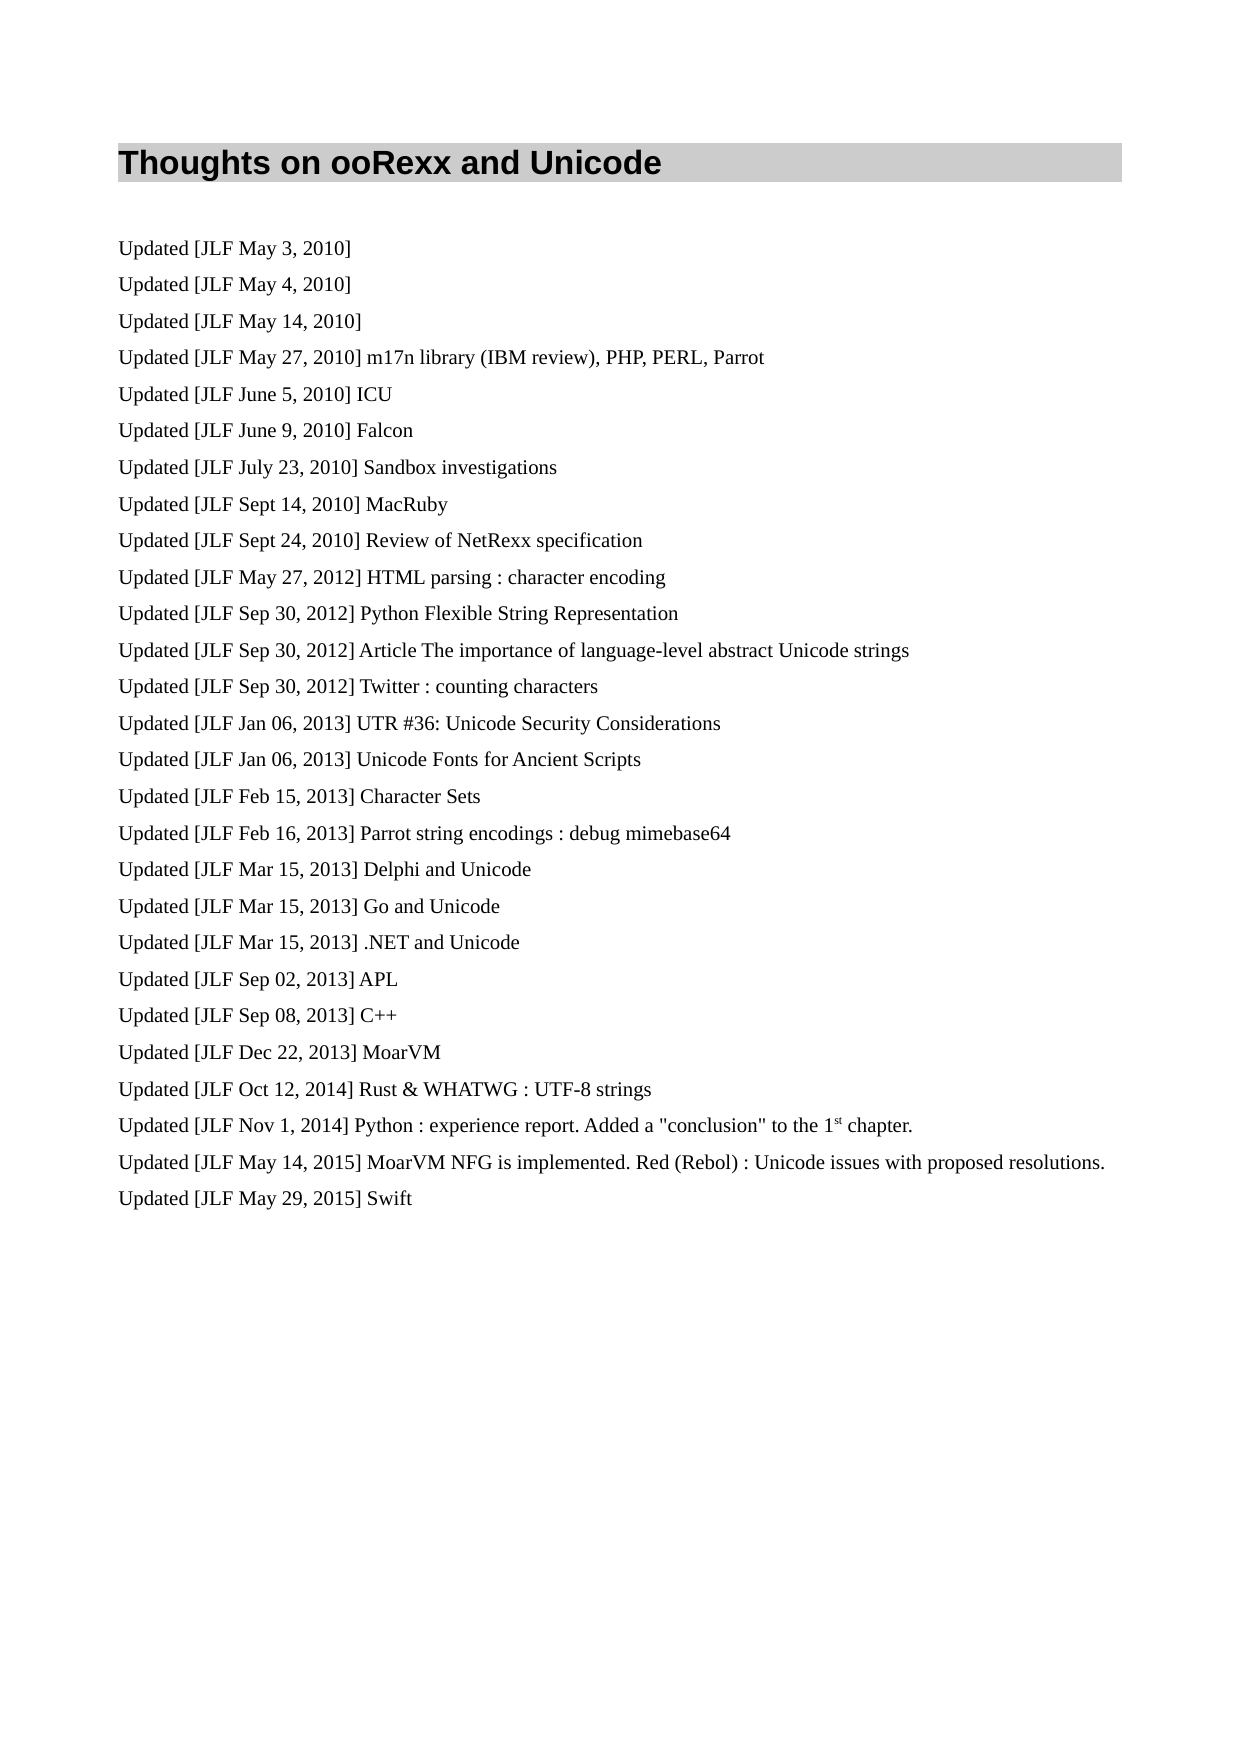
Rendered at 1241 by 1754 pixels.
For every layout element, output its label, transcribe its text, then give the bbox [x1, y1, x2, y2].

text Updated [JLF Feb 15, 2013] Character Sets [118, 784, 1122, 808]
text Updated [JLF Jan 06, 2013] Unicode Fonts for Ancient Scripts [118, 747, 1122, 771]
text Updated [JLF Sep 02, 2013] APL [118, 967, 1122, 991]
text Updated [JLF Jan 06, 2013] UTR #36: Unicode Security Considerations [118, 711, 1122, 735]
text Updated [JLF May 14, 2010] [118, 309, 1122, 333]
text Updated [JLF Sep 30, 2012] Twitter : counting characters [118, 674, 1122, 698]
text Updated [JLF Sep 30, 2012] Python Flexible String Representation [118, 601, 1122, 625]
text Updated [JLF Mar 15, 2013] Go and Unicode [118, 894, 1122, 918]
text Updated [JLF May 29, 2015] Swift [118, 1186, 1122, 1210]
text Updated [JLF June 9, 2010] Falcon [118, 418, 1122, 442]
text Updated [JLF May 27, 2012] HTML parsing : character encoding [118, 564, 1122, 589]
text Updated [JLF Dec 22, 2013] MoarVM [118, 1040, 1122, 1064]
text Updated [JLF May 14, 2015] MoarVM NFG is implemented. Red (Rebol) : Unicode issues with proposed resolutions. [118, 1149, 1122, 1174]
text Updated [JLF May 3, 2010] [118, 236, 1122, 259]
text Updated [JLF Sept 14, 2010] MacRuby [118, 491, 1122, 516]
text Updated [JLF Sep 30, 2012] Article The importance of language-level abstract Unicode strings [118, 638, 1122, 662]
text Updated [JLF July 23, 2010] Sandbox investigations [118, 455, 1122, 479]
text Updated [JLF Oct 12, 2014] Rust & WHATWG : UTF-8 strings [118, 1076, 1122, 1101]
text Updated [JLF May 4, 2010] [118, 272, 1122, 296]
text Updated [JLF Mar 15, 2013] Delphi and Unicode [118, 857, 1122, 881]
text Updated [JLF Sept 24, 2010] Review of NetRexx specification [118, 528, 1122, 552]
text Updated [JLF June 5, 2010] ICU [118, 382, 1122, 406]
text Updated [JLF Feb 16, 2013] Parrot string encodings : debug mimebase64 [118, 821, 1122, 844]
text Updated [JLF May 27, 2010] m17n library (IBM review), PHP, PERL, Parrot [118, 345, 1122, 369]
text Updated [JLF Sep 08, 2013] C++ [118, 1003, 1122, 1027]
text Updated [JLF Mar 15, 2013] .NET and Unicode [118, 930, 1122, 954]
subtitle Thoughts on ooRexx and Unicode [118, 143, 1122, 182]
text Updated [JLF Nov 1, 2014] Python : experience report. Added a "conclusion" to the 1st chapter. [118, 1113, 1122, 1137]
